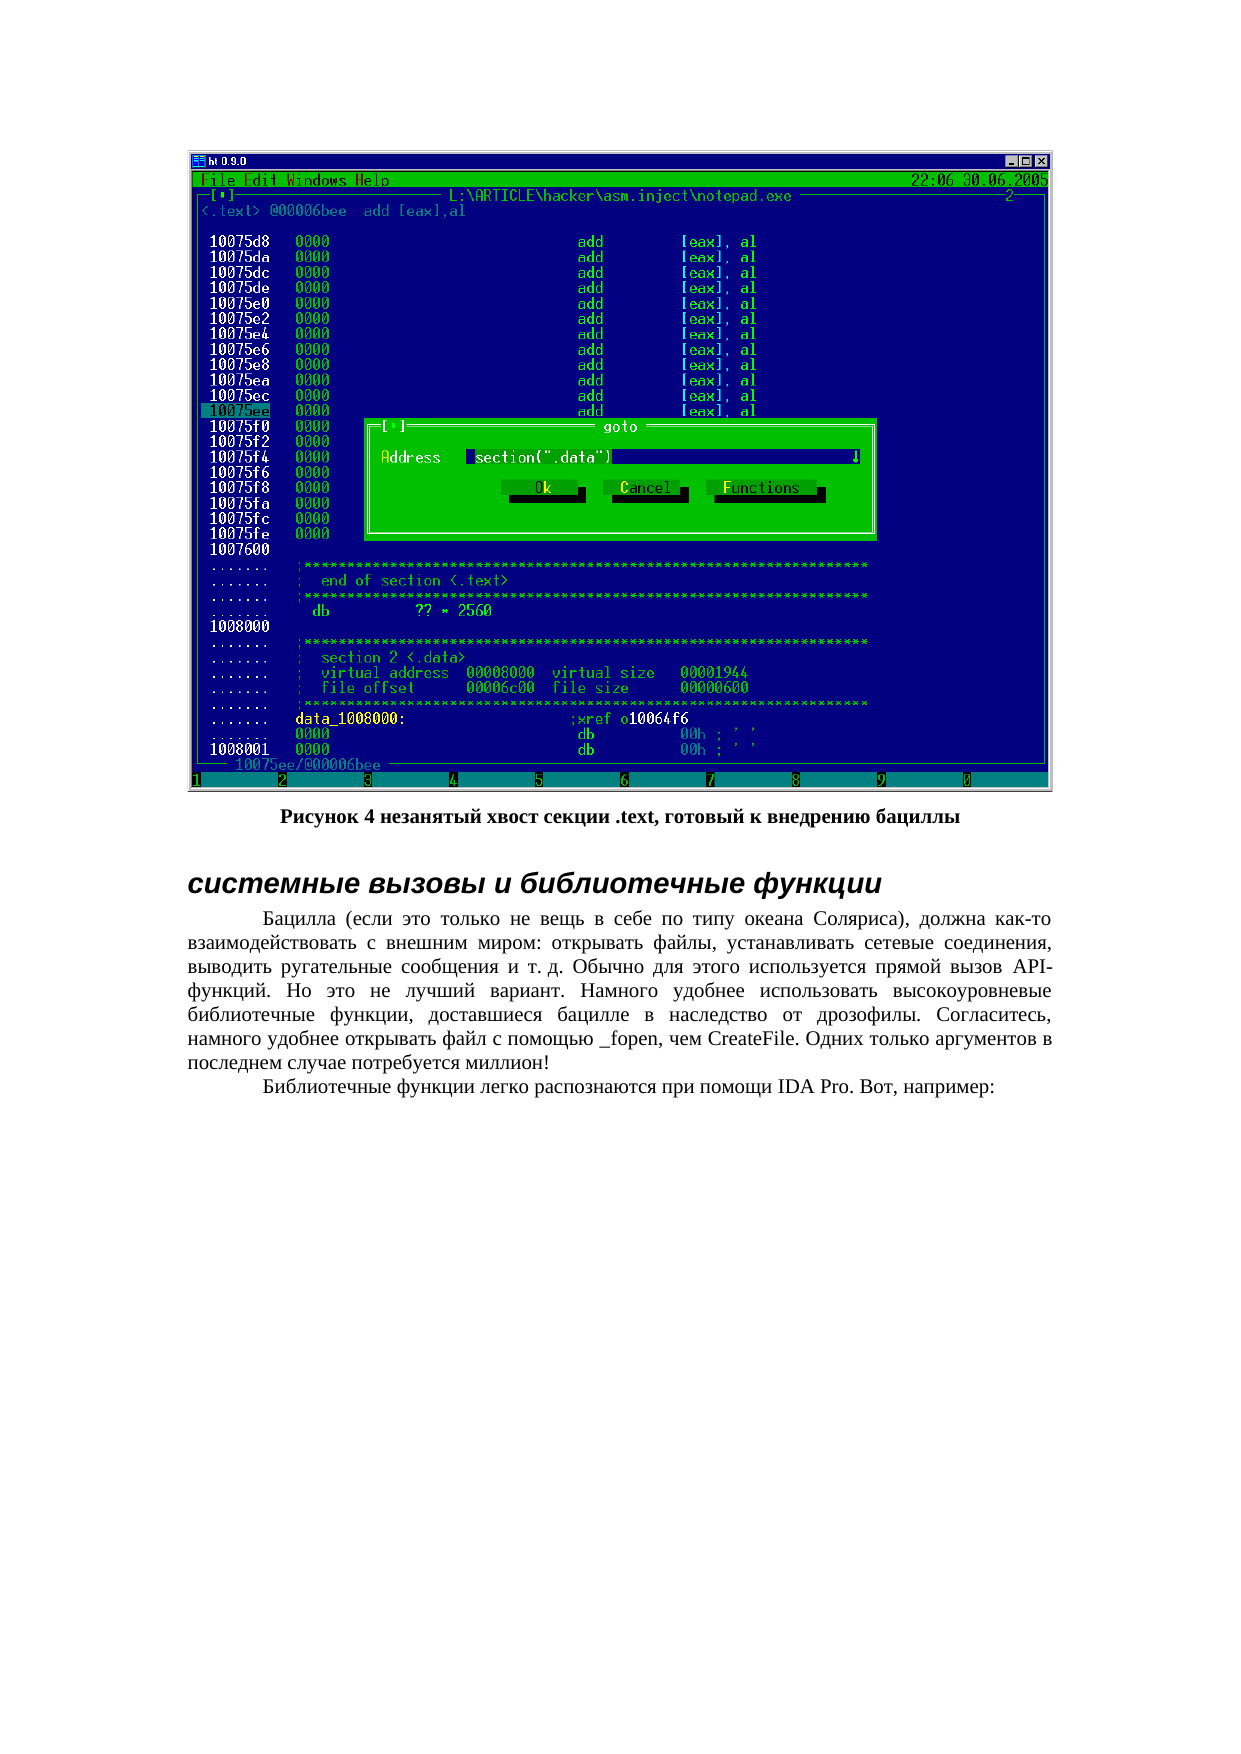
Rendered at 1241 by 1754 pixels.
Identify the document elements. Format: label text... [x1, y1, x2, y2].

picture [187, 150, 1053, 792]
text Рисунок 4 незанятый хвост секции .text, готовый к внедрению бациллы [187, 804, 1053, 828]
subtitle системные вызовы и библиотечные функции [187, 866, 1053, 899]
text Бацилла (если это только не вещь в себе по типу океана Соляриса), должна как-то взаимодействовать с внешним миром: открывать файлы, устанавливать сетевые соединения, выводить ругательные сообщения и т. д. Обычно для этого используется прямой вызов API-функций. Но это не лучший вариант. Намного удобнее использовать высокоуровневые библиотечные функции, доставшиеся бацилле в наследство от дрозофилы. Согласитесь, намного удобнее открывать файл с помощью _fopen, чем CreateFile. Одних только аргументов в последнем случае потребуется миллион! [187, 906, 1053, 1074]
text Библиотечные функции легко распознаются при помощи IDA Pro. Вот, например: [187, 1074, 1053, 1098]
